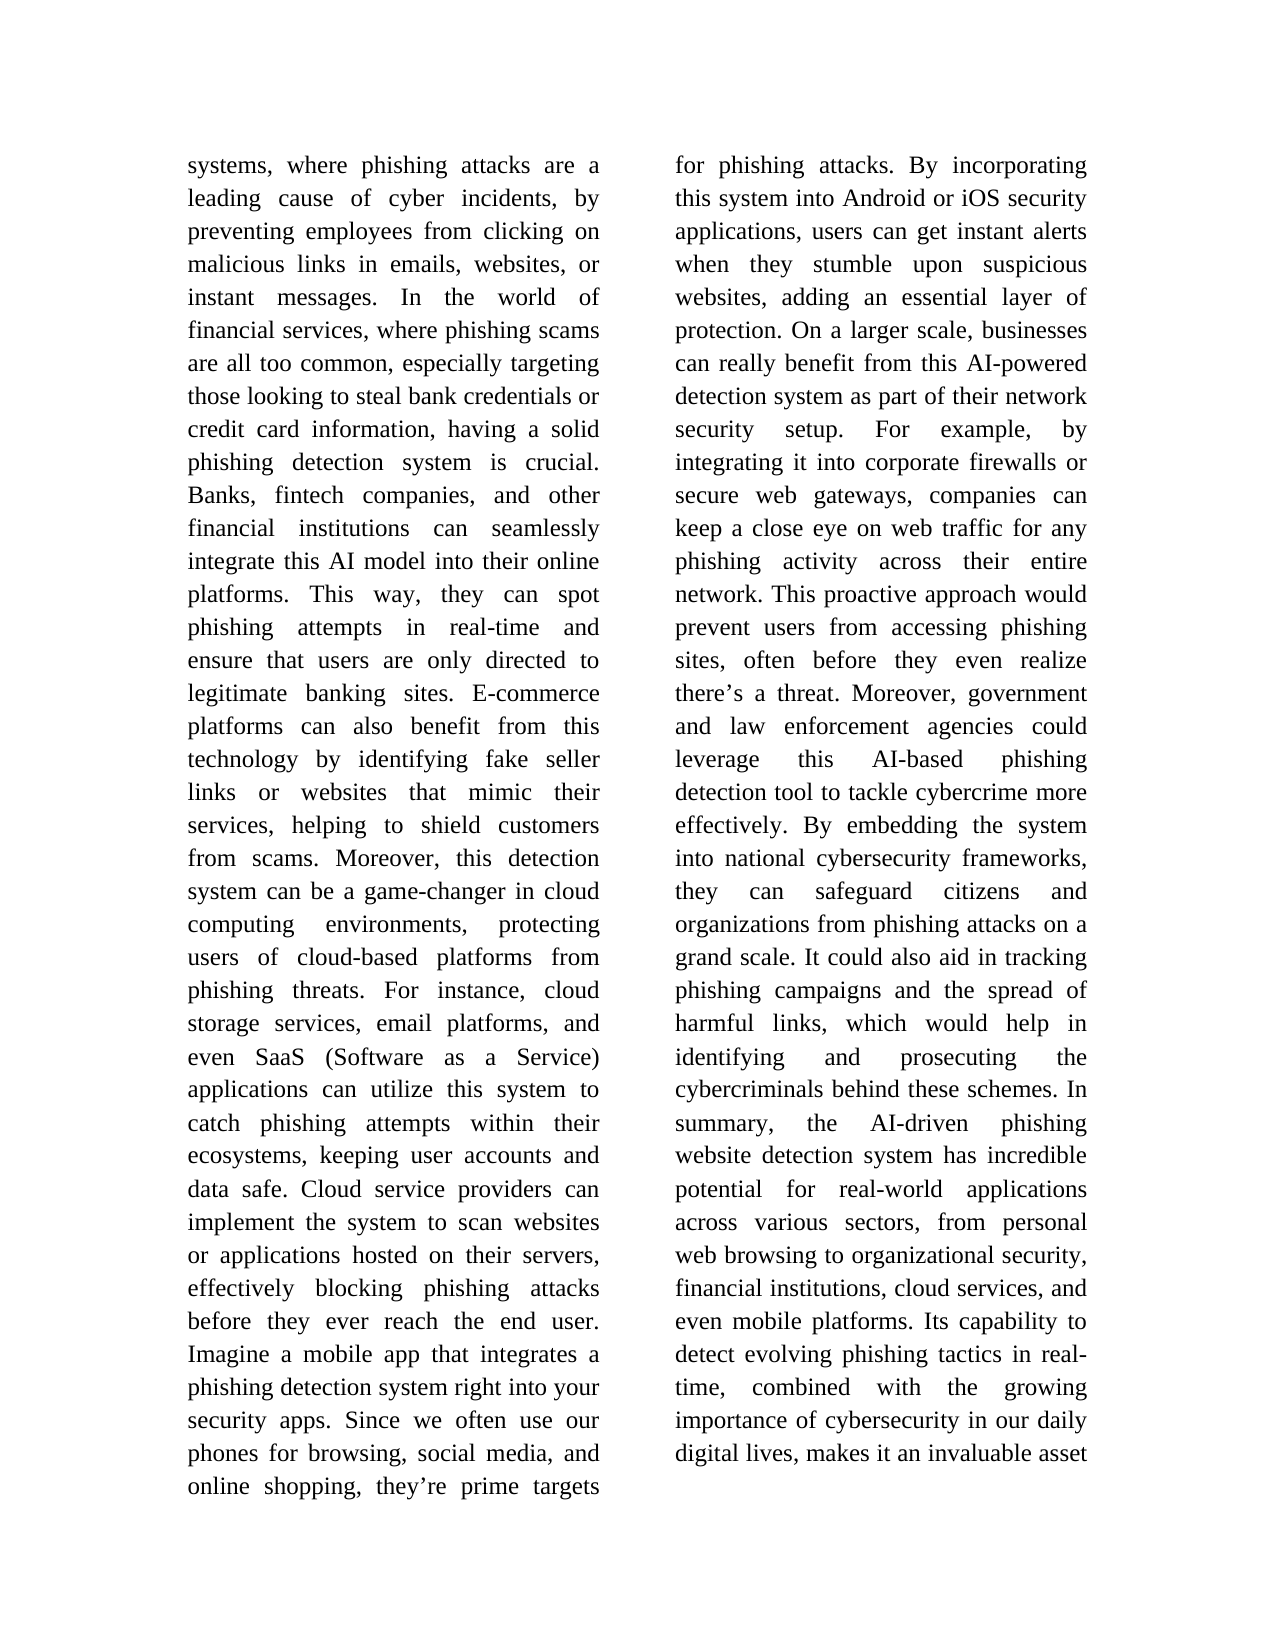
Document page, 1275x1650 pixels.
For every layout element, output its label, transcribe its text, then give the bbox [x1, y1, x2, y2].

text The AI-driven phishing website detection system holds immense promise for real-world use across a variety of industries and platforms, especially where proactive security is crucial. One of the most immediate and impactful ways to implement this technology is through web browser integration. By incorporating this phishing detection model into widely-used browsers like Google Chrome, Mozilla Firefox, and Microsoft Edge, users can receive real-time alerts when they try to visit suspicious or potentially harmful websites. This would create a smooth user experience, warning individuals about phishing sites before they accidentally share sensitive information. Browser extensions or built-in security features powered by this model could protect millions of users globally, boosting online safety. Another vital application is in email security gateways, where phishing attempts frequently come through email links. By integrating the detection system into email filters, we could automatically scan incoming messages, identifying and blocking phishing URLs before the user even opens the email. For organizations, this would greatly minimize the risk of data breaches caused by phishing, safeguarding both employees and sensitive company data. It could also play a key role in enterprise security systems, where phishing attacks are a leading cause of cyber incidents, by preventing employees from clicking on malicious links in emails, websites, or instant messages. In the world of financial services, where phishing scams are all too common, especially targeting those looking to steal bank credentials or credit card information, having a solid phishing detection system is crucial. Banks, fintech companies, and other financial institutions can seamlessly integrate this AI model into their online platforms. This way, they can spot phishing attempts in real-time and ensure that users are only directed to legitimate banking sites. E-commerce platforms can also benefit from this technology by identifying fake seller links or websites that mimic their services, helping to shield customers from scams. Moreover, this detection system can be a game-changer in cloud computing environments, protecting users of cloud-based platforms from phishing threats. For instance, cloud storage services, email platforms, and even SaaS (Software as a Service) applications can utilize this system to catch phishing attempts within their ecosystems, keeping user accounts and data safe. Cloud service providers can implement the system to scan websites or applications hosted on their servers, effectively blocking phishing attacks before they ever reach the end user. Imagine a mobile app that integrates a phishing detection system right into your security apps. Since we often use our phones for browsing, social media, and online shopping, they’re prime targets for phishing attacks. By incorporating this system into Android or iOS security applications, users can get instant alerts when they stumble upon suspicious websites, adding an essential layer of protection. On a larger scale, businesses can really benefit from this AI-powered detection system as part of their network security setup. For example, by integrating it into corporate firewalls or secure web gateways, companies can keep a close eye on web traffic for any phishing activity across their entire network. This proactive approach would prevent users from accessing phishing sites, often before they even realize there’s a threat. Moreover, government and law enforcement agencies could leverage this AI-based phishing detection tool to tackle cybercrime more effectively. By embedding the system into national cybersecurity frameworks, they can safeguard citizens and organizations from phishing attacks on a grand scale. It could also aid in tracking phishing campaigns and the spread of harmful links, which would help in identifying and prosecuting the cybercriminals behind these schemes. In summary, the AI-driven phishing website detection system has incredible potential for real-world applications across various sectors, from personal web browsing to organizational security, financial institutions, cloud services, and even mobile platforms. Its capability to detect evolving phishing tactics in real-time, combined with the growing importance of cybersecurity in our daily digital lives, makes it an invaluable asset in the ongoing battle against online fraud and cybercrime. [675, 150, 1087, 1433]
text The AI-driven phishing website detection system holds immense promise for real-world use across a variety of industries and platforms, especially where proactive security is crucial. One of the most immediate and impactful ways to implement this technology is through web browser integration. By incorporating this phishing detection model into widely-used browsers like Google Chrome, Mozilla Firefox, and Microsoft Edge, users can receive real-time alerts when they try to visit suspicious or potentially harmful websites. This would create a smooth user experience, warning individuals about phishing sites before they accidentally share sensitive information. Browser extensions or built-in security features powered by this model could protect millions of users globally, boosting online safety. Another vital application is in email security gateways, where phishing attempts frequently come through email links. By integrating the detection system into email filters, we could automatically scan incoming messages, identifying and blocking phishing URLs before the user even opens the email. For organizations, this would greatly minimize the risk of data breaches caused by phishing, safeguarding both employees and sensitive company data. It could also play a key role in enterprise security systems, where phishing attacks are a leading cause of cyber incidents, by preventing employees from clicking on malicious links in emails, websites, or instant messages. In the world of financial services, where phishing scams are all too common, especially targeting those looking to steal bank credentials or credit card information, having a solid phishing detection system is crucial. Banks, fintech companies, and other financial institutions can seamlessly integrate this AI model into their online platforms. This way, they can spot phishing attempts in real-time and ensure that users are only directed to legitimate banking sites. E-commerce platforms can also benefit from this technology by identifying fake seller links or websites that mimic their services, helping to shield customers from scams. Moreover, this detection system can be a game-changer in cloud computing environments, protecting users of cloud-based platforms from phishing threats. For instance, cloud storage services, email platforms, and even SaaS (Software as a Service) applications can utilize this system to catch phishing attempts within their ecosystems, keeping user accounts and data safe. Cloud service providers can implement the system to scan websites or applications hosted on their servers, effectively blocking phishing attacks before they ever reach the end user. Imagine a mobile app that integrates a phishing detection system right into your security apps. Since we often use our phones for browsing, social media, and online shopping, they’re prime targets for phishing attacks. By incorporating this system into Android or iOS security applications, users can get instant alerts when they stumble upon suspicious websites, adding an essential layer of protection. On a larger scale, businesses can really benefit from this AI-powered detection system as part of their network security setup. For example, by integrating it into corporate firewalls or secure web gateways, companies can keep a close eye on web traffic for any phishing activity across their entire network. This proactive approach would prevent users from accessing phishing sites, often before they even realize there’s a threat. Moreover, government and law enforcement agencies could leverage this AI-based phishing detection tool to tackle cybercrime more effectively. By embedding the system into national cybersecurity frameworks, they can safeguard citizens and organizations from phishing attacks on a grand scale. It could also aid in tracking phishing campaigns and the spread of harmful links, which would help in identifying and prosecuting the cybercriminals behind these schemes. In summary, the AI-driven phishing website detection system has incredible potential for real-world applications across various sectors, from personal web browsing to organizational security, financial institutions, cloud services, and even mobile platforms. Its capability to detect evolving phishing tactics in real-time, combined with the growing importance of cybersecurity in our daily digital lives, makes it an invaluable asset in the ongoing battle against online fraud and cybercrime. [187, 150, 600, 1499]
